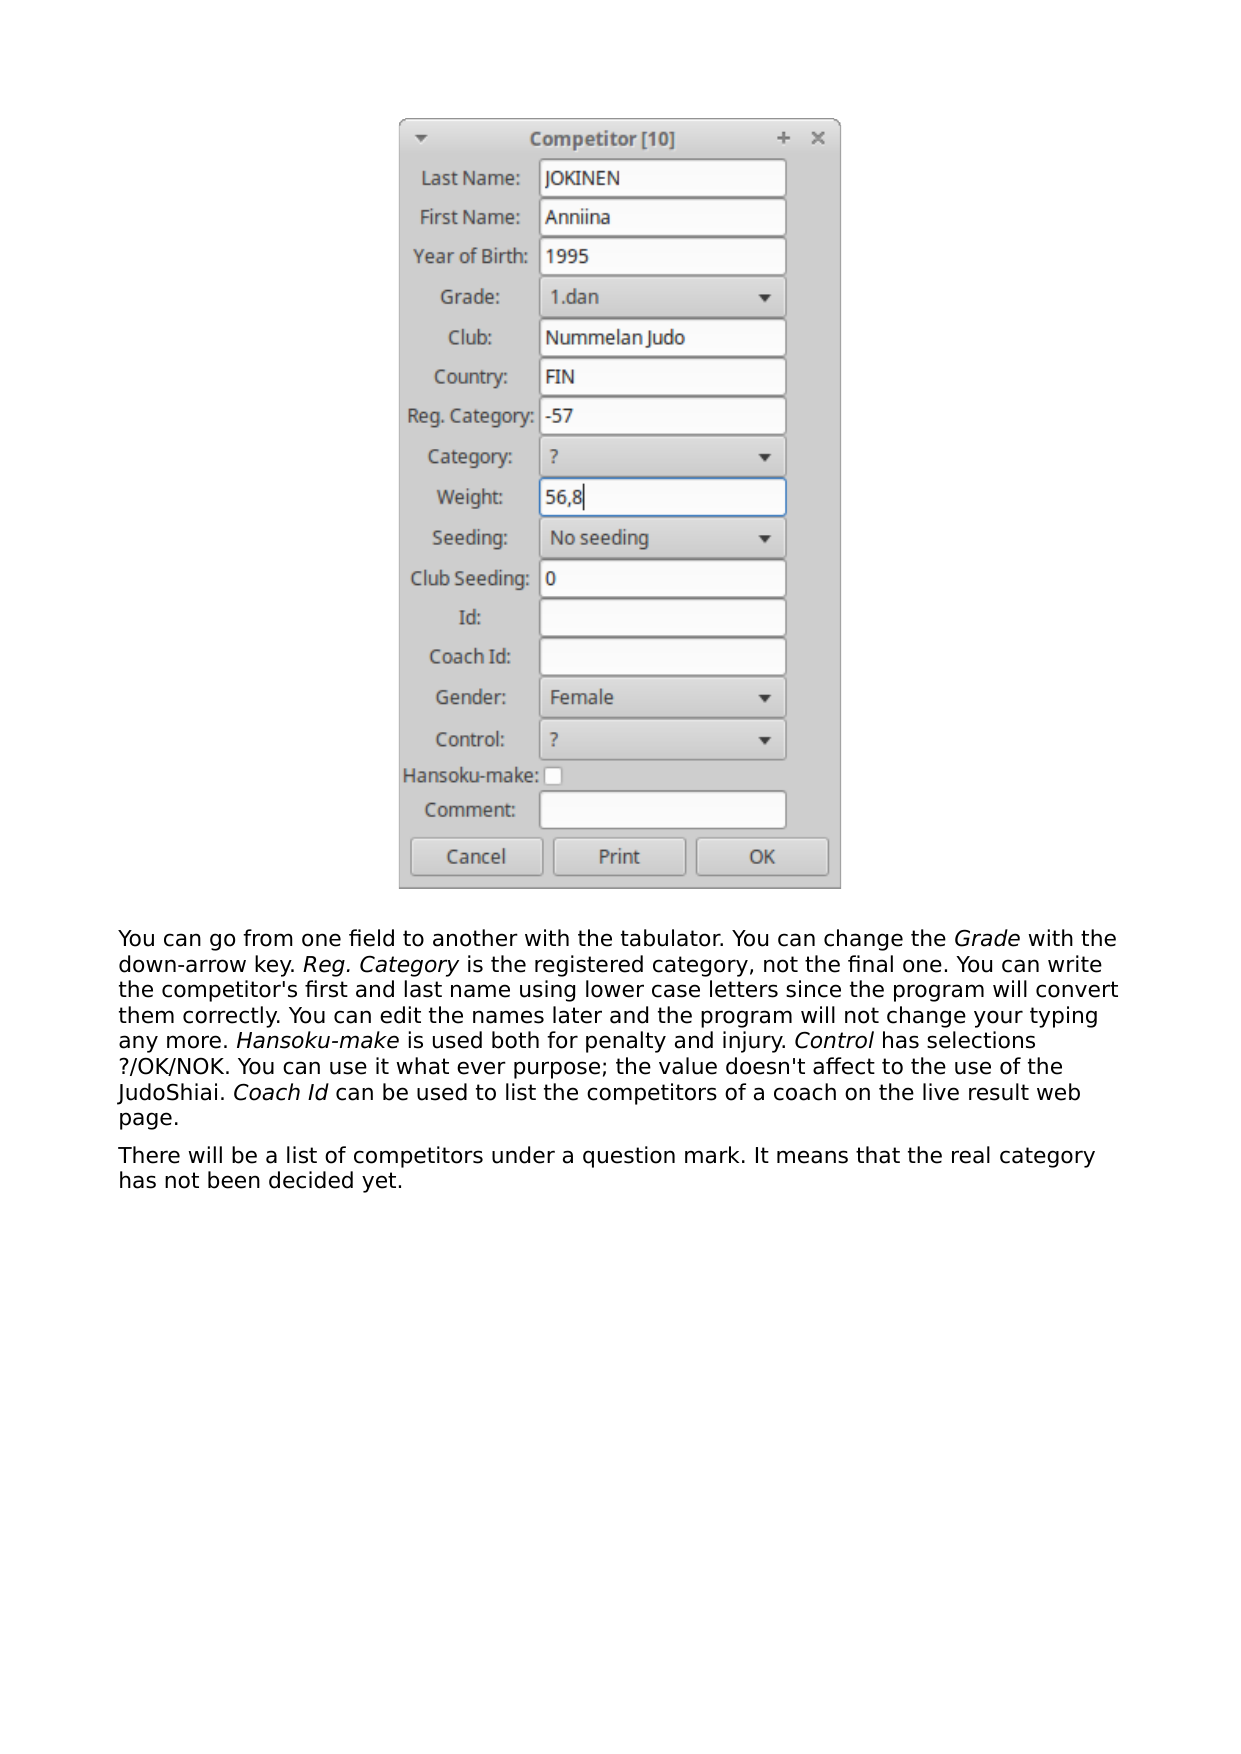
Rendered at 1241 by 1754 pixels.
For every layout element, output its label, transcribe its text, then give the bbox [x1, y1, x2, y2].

picture [398, 118, 842, 889]
text There will be a list of competitors under a question mark. It means that the real category has not been decided yet. [118, 1143, 1122, 1194]
text You can go from one field to another with the tabulator. You can change the Grade with the down-arrow key. Reg. Category is the registered category, not the final one. You can write the competitor's first and last name using lower case letters since the program will convert them correctly. You can edit the names later and the program will not change your typing any more. Hansoku-make is used both for penalty and injury. Control has selections ?/OK/NOK. You can use it what ever purpose; the value doesn't affect to the use of the JudoShiai. Coach Id can be used to list the competitors of a coach on the live result web page. [118, 926, 1122, 1131]
